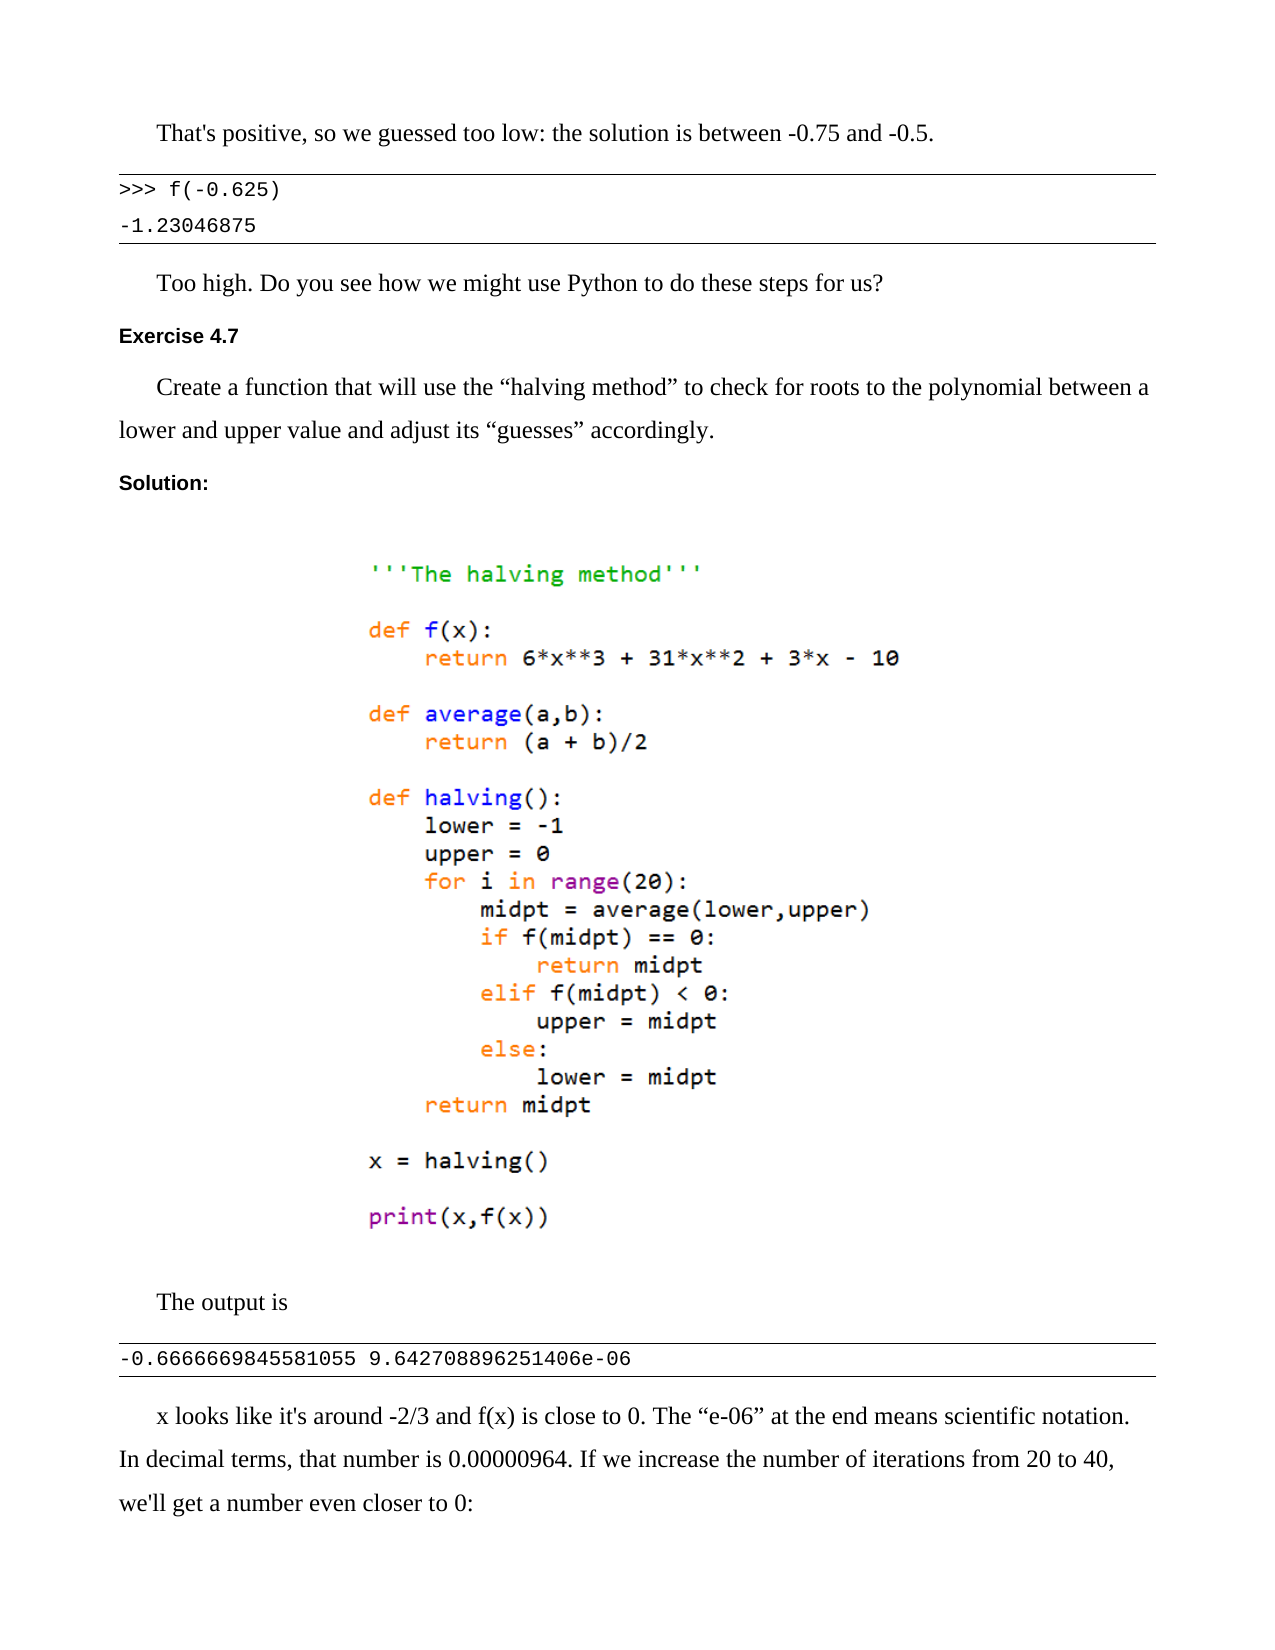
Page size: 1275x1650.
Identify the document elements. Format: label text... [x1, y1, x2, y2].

text Exercise 4.7 [118, 323, 1156, 347]
text Too high. Do you see how we might use Python to do these steps for us? [118, 268, 1156, 297]
picture [365, 562, 910, 1230]
text That's positive, so we guessed too low: the solution is between -0.75 and -0.5. [118, 118, 1156, 147]
text >>> f(-0.625) [118, 175, 1156, 203]
text -1.23046875 [118, 215, 1156, 244]
text Create a function that will use the “halving method” to check for roots to the polynomial between a lower and upper value and adjust its “guesses” accordingly. [118, 372, 1156, 444]
text The output is [118, 1287, 1156, 1316]
text Solution: [118, 471, 1156, 495]
text x looks like it's around -2/3 and f(x) is close to 0. The “e-06” at the end means scientific notation. In decimal terms, that number is 0.00000964. If we increase the number of iterations from 20 to 40, we'll get a number even closer to 0: [118, 1401, 1156, 1516]
text -0.6666669845581055 9.642708896251406e-06 [118, 1344, 1156, 1377]
